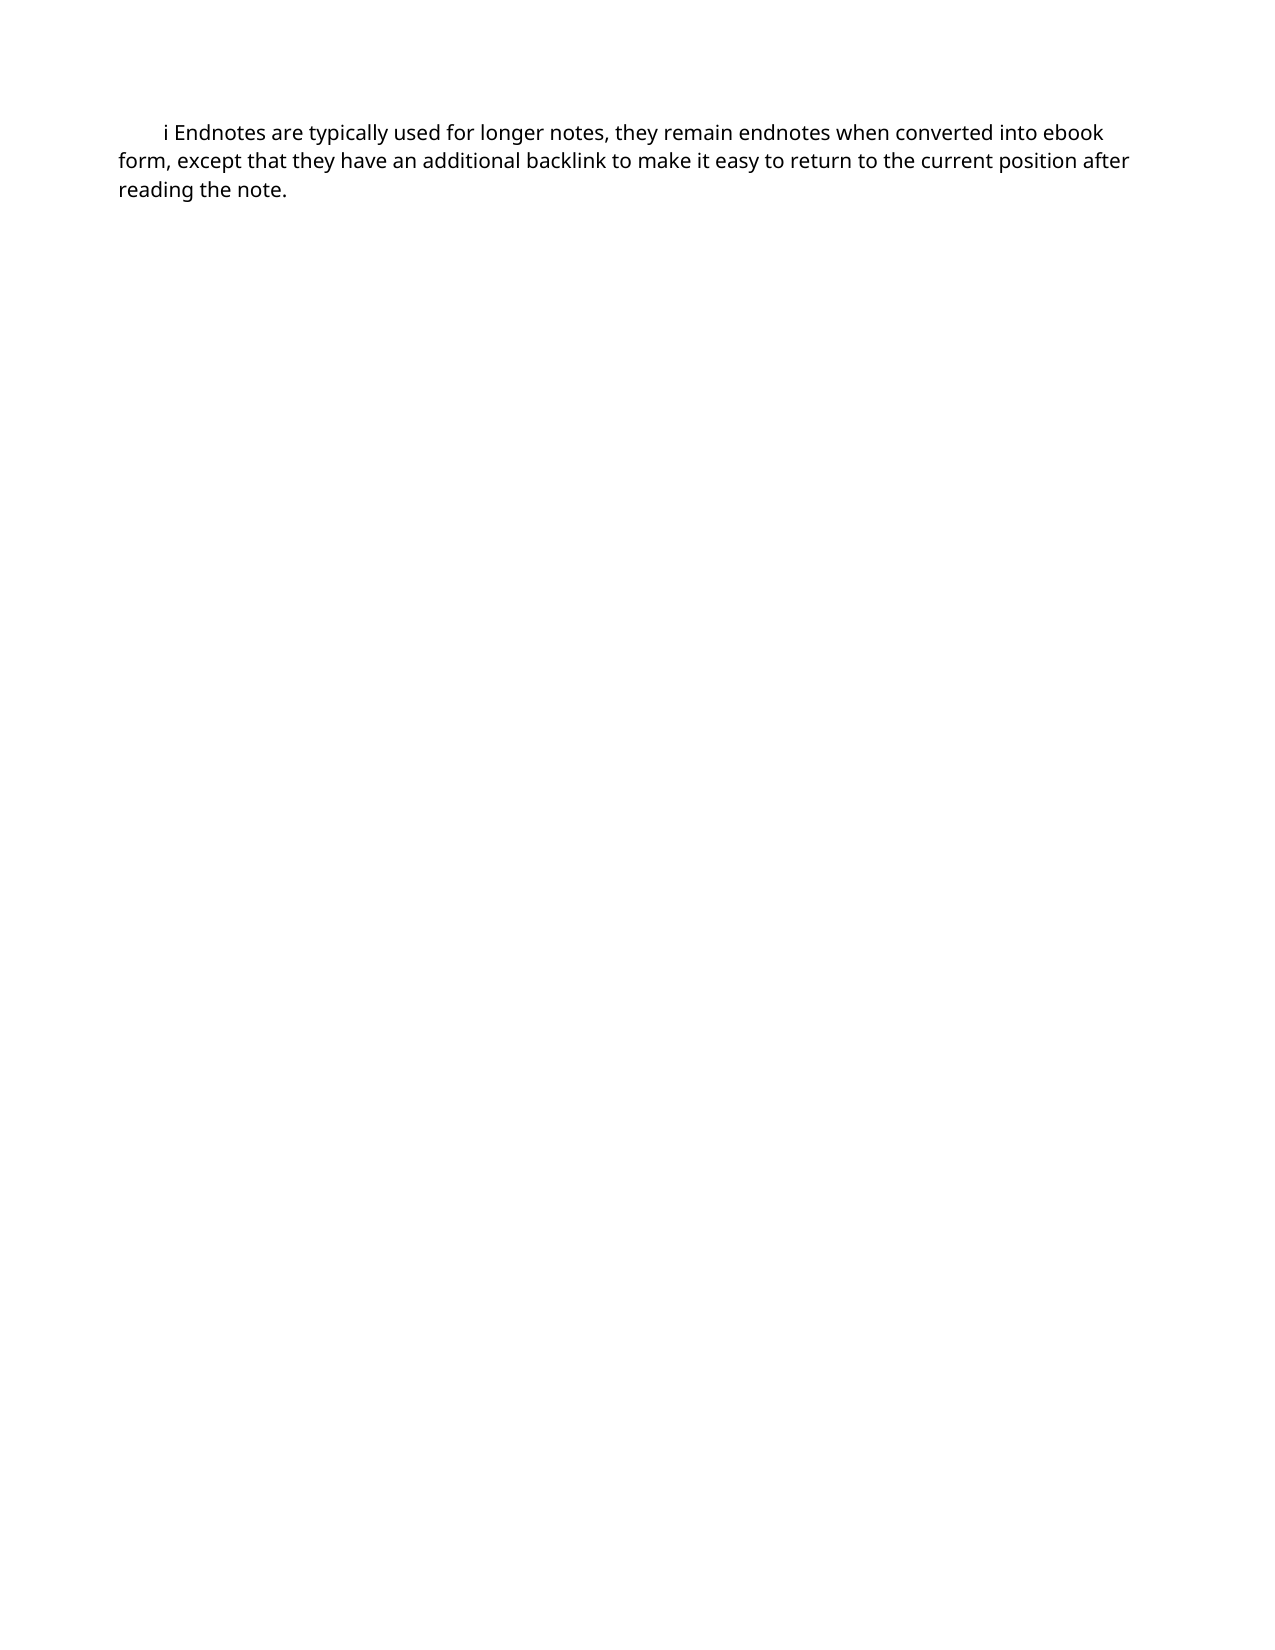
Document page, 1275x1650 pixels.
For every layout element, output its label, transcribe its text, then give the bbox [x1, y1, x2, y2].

text Endnotes are typically used for longer notes, they remain endnotes when converted into ebook form, except that they have an additional backlink to make it easy to return to the current position after reading the note. [118, 118, 1157, 203]
